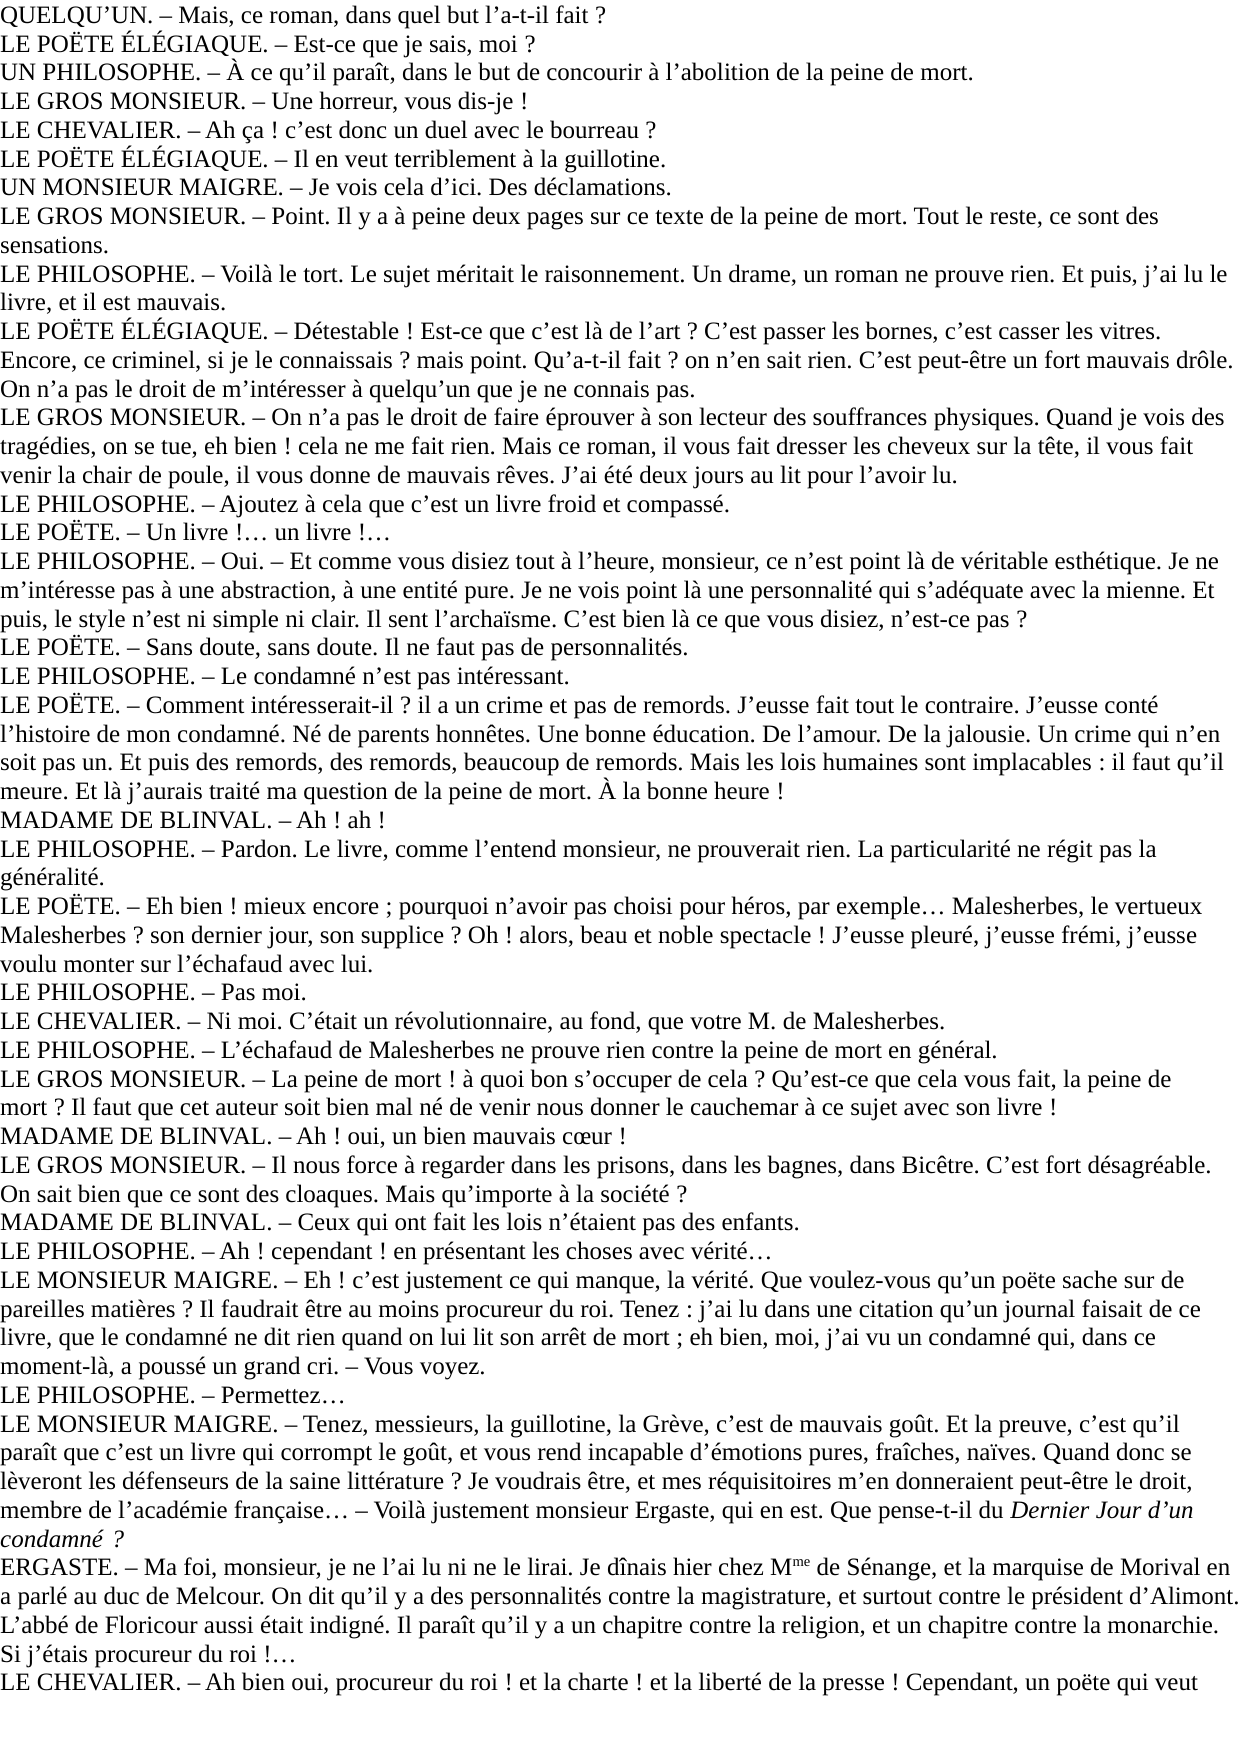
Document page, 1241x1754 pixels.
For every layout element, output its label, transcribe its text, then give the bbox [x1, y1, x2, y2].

text LE PHILOSOPHE. – Le condamné n’est pas intéressant. [0, 661, 1240, 690]
text LE POËTE ÉLÉGIAQUE. – Est-ce que je sais, moi ? [0, 29, 1240, 57]
text QUELQU’UN. – Mais, ce roman, dans quel but l’a-t-il fait ? [0, 0, 1240, 29]
text LE GROS MONSIEUR. – La peine de mort ! à quoi bon s’occuper de cela ? Qu’est-ce que cela vous fait, la peine de mort ? Il faut que cet auteur soit bien mal né de venir nous donner le cauchemar à ce sujet avec son livre ! [0, 1064, 1240, 1121]
text LE MONSIEUR MAIGRE. – Tenez, messieurs, la guillotine, la Grève, c’est de mauvais goût. Et la preuve, c’est qu’il paraît que c’est un livre qui corrompt le goût, et vous rend incapable d’émotions pures, fraîches, naïves. Quand donc se lèveront les défenseurs de la saine littérature ? Je voudrais être, et mes réquisitoires m’en donneraient peut-être le droit, membre de l’académie française… – Voilà justement monsieur Ergaste, qui en est. Que pense-t-il du Dernier Jour d’un condamné ? [0, 1409, 1240, 1552]
text LE GROS MONSIEUR. – Il nous force à regarder dans les prisons, dans les bagnes, dans Bicêtre. C’est fort désagréable. On sait bien que ce sont des cloaques. Mais qu’importe à la société ? [0, 1150, 1240, 1207]
text LE MONSIEUR MAIGRE. – Eh ! c’est justement ce qui manque, la vérité. Que voulez-vous qu’un poëte sache sur de pareilles matières ? Il faudrait être au moins procureur du roi. Tenez : j’ai lu dans une citation qu’un journal faisait de ce livre, que le condamné ne dit rien quand on lui lit son arrêt de mort ; eh bien, moi, j’ai vu un condamné qui, dans ce moment-là, a poussé un grand cri. – Vous voyez. [0, 1265, 1240, 1380]
text MADAME DE BLINVAL. – Ah ! oui, un bien mauvais cœur ! [0, 1121, 1240, 1150]
text LE POËTE. – Sans doute, sans doute. Il ne faut pas de personnalités. [0, 632, 1240, 661]
text LE PHILOSOPHE. – Ajoutez à cela que c’est un livre froid et compassé. [0, 489, 1240, 517]
text LE GROS MONSIEUR. – On n’a pas le droit de faire éprouver à son lecteur des souffrances physiques. Quand je vois des tragédies, on se tue, eh bien ! cela ne me fait rien. Mais ce roman, il vous fait dresser les cheveux sur la tête, il vous fait venir la chair de poule, il vous donne de mauvais rêves. J’ai été deux jours au lit pour l’avoir lu. [0, 402, 1240, 489]
text LE PHILOSOPHE. – Pardon. Le livre, comme l’entend monsieur, ne prouverait rien. La particularité ne régit pas la généralité. [0, 834, 1240, 891]
text UN PHILOSOPHE. – À ce qu’il paraît, dans le but de concourir à l’abolition de la peine de mort. [0, 57, 1240, 86]
text LE PHILOSOPHE. – Oui. – Et comme vous disiez tout à l’heure, monsieur, ce n’est point là de véritable esthétique. Je ne m’intéresse pas à une abstraction, à une entité pure. Je ne vois point là une personnalité qui s’adéquate avec la mienne. Et puis, le style n’est ni simple ni clair. Il sent l’archaïsme. C’est bien là ce que vous disiez, n’est-ce pas ? [0, 546, 1240, 632]
text LE PHILOSOPHE. – Permettez… [0, 1380, 1240, 1409]
text ERGASTE. – Ma foi, monsieur, je ne l’ai lu ni ne le lirai. Je dînais hier chez Mme de Sénange, et la marquise de Morival en a parlé au duc de Melcour. On dit qu’il y a des personnalités contre la magistrature, et surtout contre le président d’Alimont. L’abbé de Floricour aussi était indigné. Il paraît qu’il y a un chapitre contre la religion, et un chapitre contre la monarchie. Si j’étais procureur du roi !… [0, 1552, 1240, 1667]
text LE POËTE. – Eh bien ! mieux encore ; pourquoi n’avoir pas choisi pour héros, par exemple… Malesherbes, le vertueux Malesherbes ? son dernier jour, son supplice ? Oh ! alors, beau et noble spectacle ! J’eusse pleuré, j’eusse frémi, j’eusse voulu monter sur l’échafaud avec lui. [0, 891, 1240, 977]
text UN MONSIEUR MAIGRE. – Je vois cela d’ici. Des déclamations. [0, 172, 1240, 201]
text MADAME DE BLINVAL. – Ceux qui ont fait les lois n’étaient pas des enfants. [0, 1207, 1240, 1236]
text LE CHEVALIER. – Ni moi. C’était un révolutionnaire, au fond, que votre M. de Malesherbes. [0, 1006, 1240, 1035]
text LE CHEVALIER. – Ah ça ! c’est donc un duel avec le bourreau ? [0, 115, 1240, 144]
text LE POËTE. – Comment intéresserait-il ? il a un crime et pas de remords. J’eusse fait tout le contraire. J’eusse conté l’histoire de mon condamné. Né de parents honnêtes. Une bonne éducation. De l’amour. De la jalousie. Un crime qui n’en soit pas un. Et puis des remords, des remords, beaucoup de remords. Mais les lois humaines sont implacables : il faut qu’il meure. Et là j’aurais traité ma question de la peine de mort. À la bonne heure ! [0, 690, 1240, 805]
text MADAME DE BLINVAL. – Ah ! ah ! [0, 805, 1240, 834]
text LE GROS MONSIEUR. – Une horreur, vous dis-je ! [0, 86, 1240, 115]
text LE PHILOSOPHE. – Pas moi. [0, 977, 1240, 1006]
text LE PHILOSOPHE. – Ah ! cependant ! en présentant les choses avec vérité… [0, 1236, 1240, 1265]
text LE GROS MONSIEUR. – Point. Il y a à peine deux pages sur ce texte de la peine de mort. Tout le reste, ce sont des sensations. [0, 201, 1240, 259]
text LE POËTE ÉLÉGIAQUE. – Détestable ! Est-ce que c’est là de l’art ? C’est passer les bornes, c’est casser les vitres. Encore, ce criminel, si je le connaissais ? mais point. Qu’a-t-il fait ? on n’en sait rien. C’est peut-être un fort mauvais drôle. On n’a pas le droit de m’intéresser à quelqu’un que je ne connais pas. [0, 316, 1240, 402]
text LE PHILOSOPHE. – Voilà le tort. Le sujet méritait le raisonnement. Un drame, un roman ne prouve rien. Et puis, j’ai lu le livre, et il est mauvais. [0, 259, 1240, 316]
text LE CHEVALIER. – Ah bien oui, procureur du roi ! et la charte ! et la liberté de la presse ! Cependant, un poëte qui veut [0, 1667, 1240, 1696]
text LE PHILOSOPHE. – L’échafaud de Malesherbes ne prouve rien contre la peine de mort en général. [0, 1035, 1240, 1064]
text LE POËTE. – Un livre !… un livre !… [0, 517, 1240, 546]
text LE POËTE ÉLÉGIAQUE. – Il en veut terriblement à la guillotine. [0, 144, 1240, 172]
